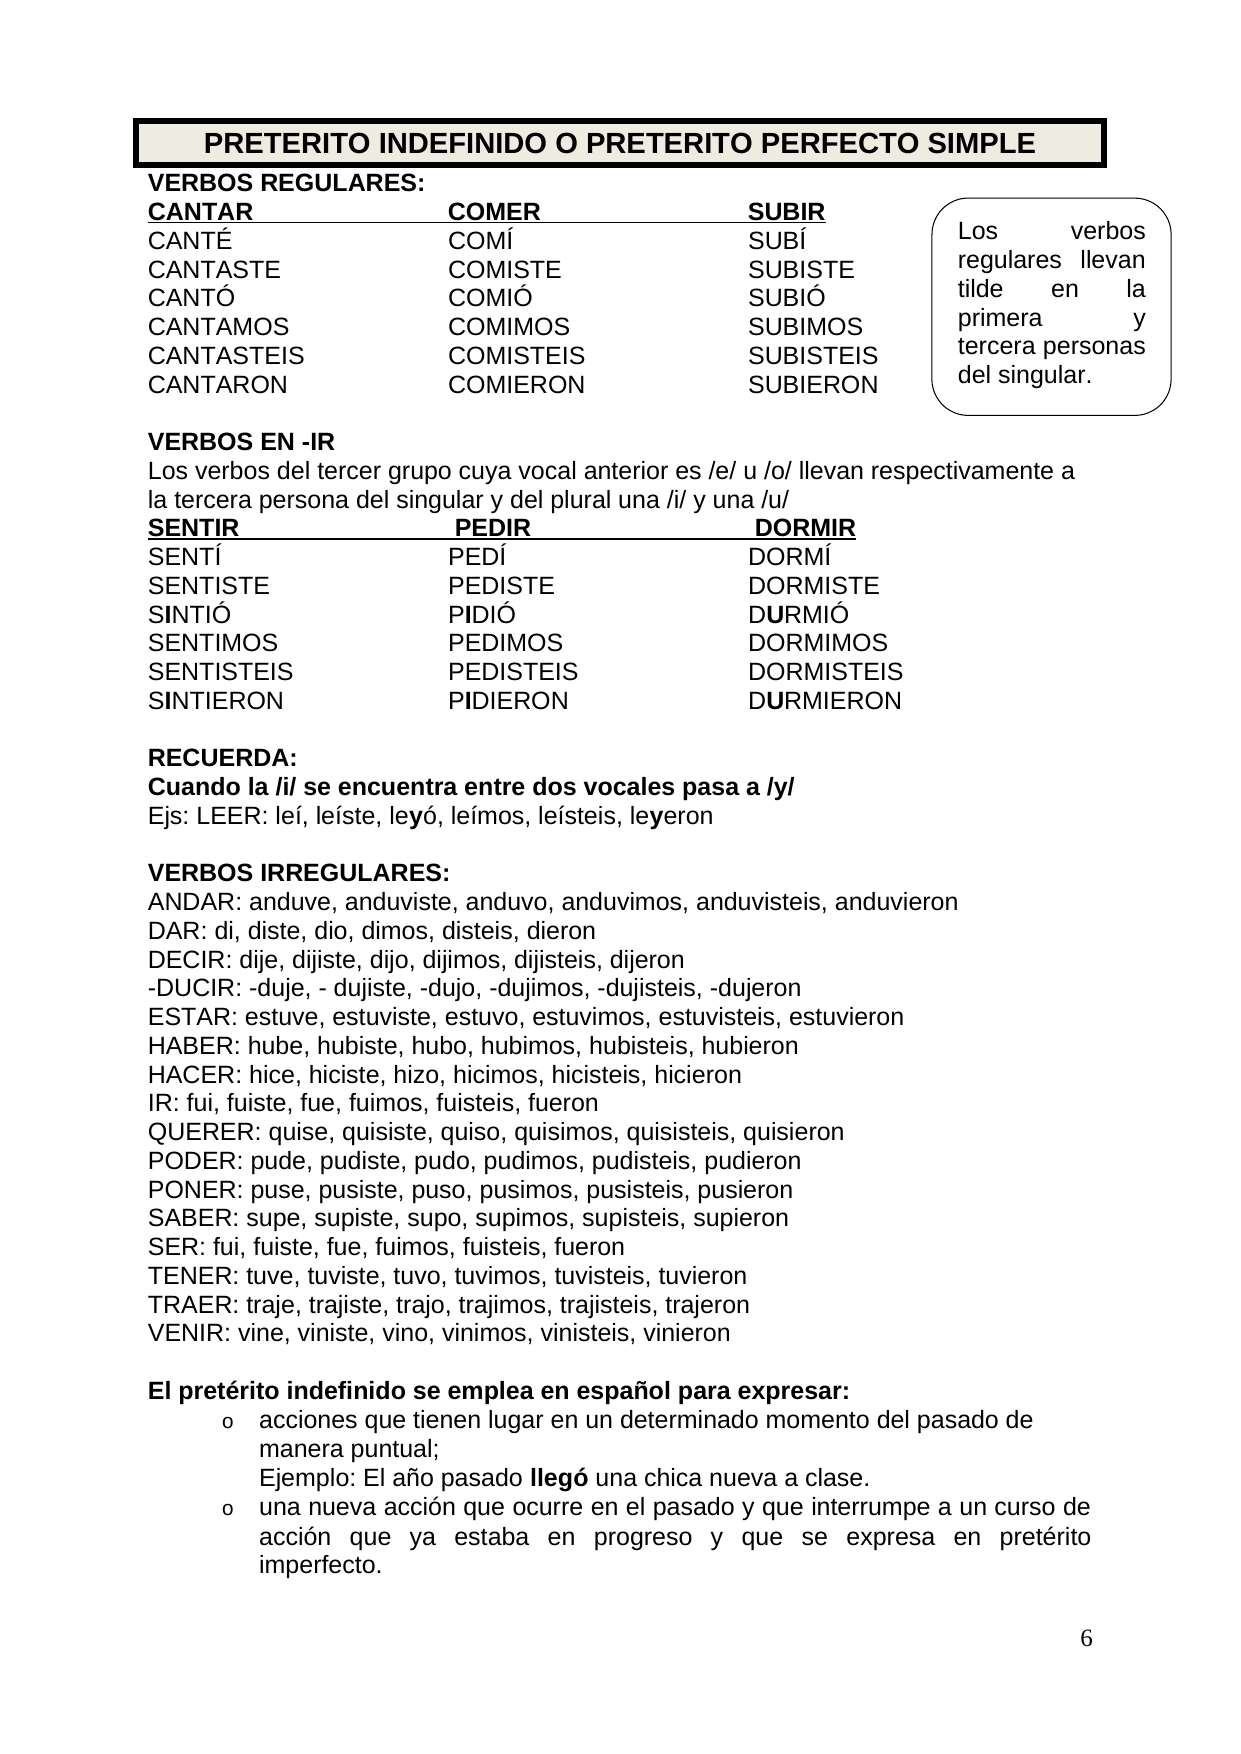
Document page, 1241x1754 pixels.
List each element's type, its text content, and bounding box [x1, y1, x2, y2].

text Los verbos del tercer grupo cuya vocal anterior es /e/ u /o/ llevan respectivamente a la tercera persona del singular y del plural una /i/ y una /u/ [148, 456, 1092, 513]
subtitle SENTIR PEDIR DORMIR [148, 513, 1092, 542]
text SENTÍ PEDÍ DORMÍ [148, 542, 1092, 571]
text QUERER: quise, quisiste, quiso, quisimos, quisisteis, quisieron [148, 1117, 1092, 1146]
list acciones que tienen lugar en un determinado momento del pasado de manera puntual; [221, 1404, 1092, 1463]
text VERBOS REGULARES: [148, 168, 1092, 197]
text CANTASTEIS COMISTEIS SUBISTEIS [148, 341, 931, 369]
text CANTASTE COMISTE SUBISTE [148, 254, 931, 283]
text SINTIÓ PIDIÓ DURMIÓ [148, 599, 1092, 628]
text CANTAMOS COMIMOS SUBIMOS [148, 312, 931, 341]
text Los verbos regulares llevan tilde en la primera y tercera personas del singular. [958, 216, 1146, 389]
text CANTÓ COMIÓ SUBIÓ [148, 283, 931, 312]
text ESTAR: estuve, estuviste, estuvo, estuvimos, estuvisteis, estuvieron [148, 1002, 1092, 1031]
list una nueva acción que ocurre en el pasado y que interrumpe a un curso de acción que ya estaba en progreso y que se expresa en pretérito imperfecto. [221, 1492, 1092, 1579]
subtitle VERBOS EN -IR [148, 427, 1092, 456]
text -DUCIR: -duje, - dujiste, -dujo, -dujimos, -dujisteis, -dujeron [148, 973, 1092, 1002]
text CANTARON COMIERON SUBIERON [148, 369, 936, 398]
text DAR: di, diste, dio, dimos, disteis, dieron [148, 916, 1092, 944]
text TRAER: traje, trajiste, trajo, trajimos, trajisteis, trajeron [148, 1289, 1092, 1318]
text SENTIMOS PEDIMOS DORMIMOS [148, 628, 1092, 657]
text ANDAR: anduve, anduviste, anduvo, anduvimos, anduvisteis, anduvieron [148, 887, 1092, 916]
text El pretérito indefinido se emplea en español para expresar: [148, 1376, 1092, 1404]
text PODER: pude, pudiste, pudo, pudimos, pudisteis, pudieron [148, 1146, 1092, 1174]
text Ejs: LEER: leí, leíste, leyó, leímos, leísteis, leyeron [148, 801, 1092, 829]
text SABER: supe, supiste, supo, supimos, supisteis, supieron [148, 1203, 1092, 1232]
subtitle Cuando la /i/ se encuentra entre dos vocales pasa a /y/ [148, 772, 1092, 801]
text SINTIERON PIDIERON DURMIERON [148, 686, 1092, 714]
text VERBOS IRREGULARES: [148, 858, 1092, 887]
text VENIR: vine, viniste, vino, vinimos, vinisteis, vinieron [148, 1318, 1092, 1347]
text IR: fui, fuiste, fue, fuimos, fuisteis, fueron [148, 1088, 1092, 1117]
text SER: fui, fuiste, fue, fuimos, fuisteis, fueron [148, 1232, 1092, 1261]
subtitle CANTAR COMER SUBIR [148, 197, 962, 226]
text SENTISTE PEDISTE DORMISTE [148, 571, 1092, 599]
text PRETERITO INDEFINIDO O PRETERITO PERFECTO SIMPLE [139, 124, 1101, 162]
text SENTISTEIS PEDISTEIS DORMISTEIS [148, 657, 1092, 686]
text CANTÉ COMÍ SUBÍ [148, 226, 932, 254]
text DECIR: dije, dijiste, dijo, dijimos, dijisteis, dijeron [148, 944, 1092, 973]
text HABER: hube, hubiste, hubo, hubimos, hubisteis, hubieron [148, 1031, 1092, 1059]
text HACER: hice, hiciste, hizo, hicimos, hicisteis, hicieron [148, 1059, 1092, 1088]
text PONER: puse, pusiste, puso, pusimos, pusisteis, pusieron [148, 1174, 1092, 1203]
text TENER: tuve, tuviste, tuvo, tuvimos, tuvisteis, tuvieron [148, 1261, 1092, 1289]
text RECUERDA: [148, 743, 1092, 772]
text Ejemplo: El año pasado llegó una chica nueva a clase. [259, 1463, 1092, 1492]
